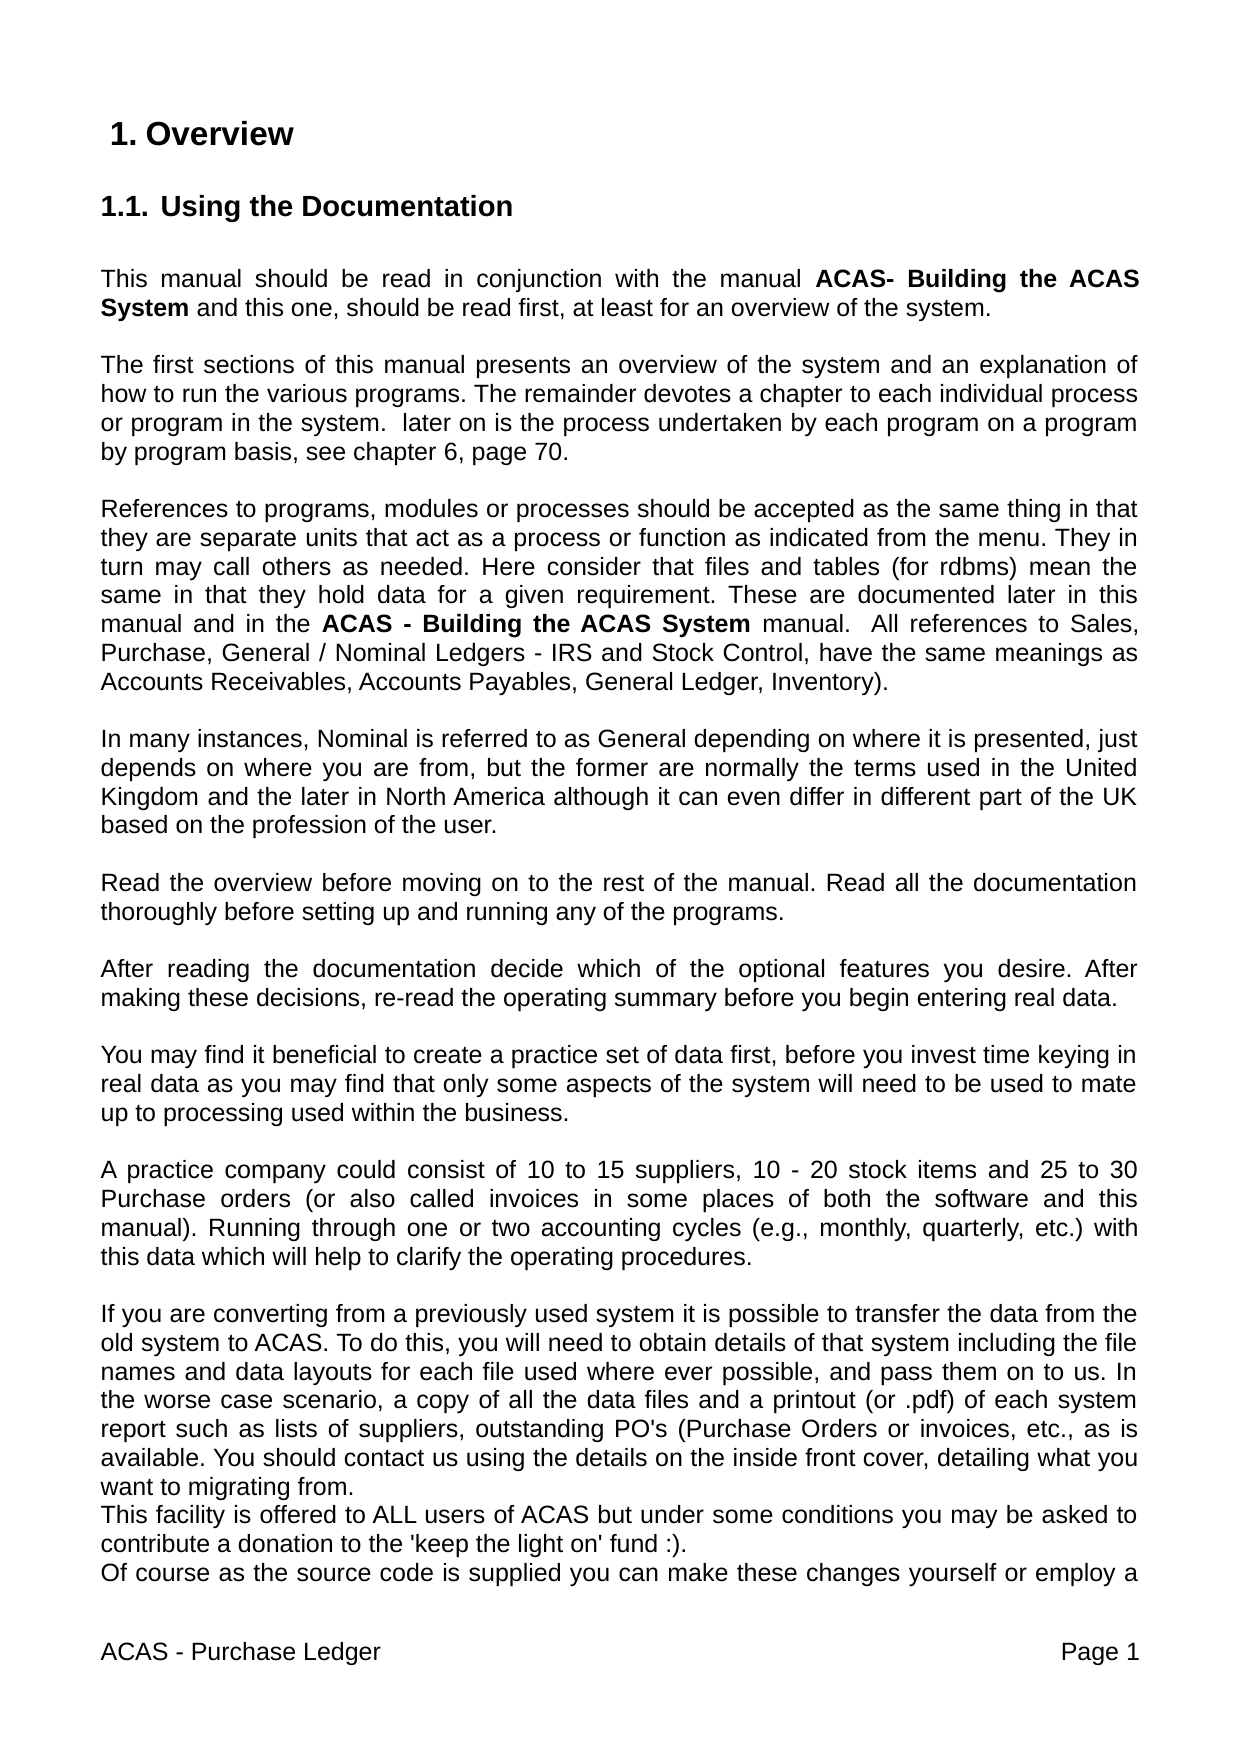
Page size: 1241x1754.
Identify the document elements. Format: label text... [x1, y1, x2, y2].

text In many instances, Nominal is referred to as General depending on where it is presented, just depends on where you are from, but the former are normally the terms used in the United Kingdom and the later in North America although it can even differ in different part of the UK based on the profession of the user. [100, 724, 1140, 839]
subtitle Using the Documentation [100, 189, 1140, 223]
text After reading the documentation decide which of the optional features you desire. After making these decisions, re-read the operating summary before you begin entering real data. [100, 954, 1140, 1012]
text This facility is offered to ALL users of ACAS but under some conditions you may be asked to contribute a donation to the 'keep the light on' fund :). [100, 1501, 1140, 1558]
text Read the overview before moving on to the rest of the manual. Read all the documentation thoroughly before setting up and running any of the programs. [100, 868, 1140, 926]
text Of course as the source code is supplied you can make these changes yourself or employ a [100, 1558, 1140, 1587]
text The first sections of this manual presents an overview of the system and an explanation of how to run the various programs. The remainder devotes a chapter to each individual process or program in the system. later on is the process undertaken by each program on a program by program basis, see chapter 6, page 70. [100, 351, 1140, 466]
text A practice company could consist of 10 to 15 suppliers, 10 - 20 stock items and 25 to 30 Purchase orders (or also called invoices in some places of both the software and this manual). Running through one or two accounting cycles (e.g., monthly, quarterly, etc.) with this data which will help to clarify the operating procedures. [100, 1156, 1140, 1271]
text You may find it beneficial to create a practice set of data first, before you invest time keying in real data as you may find that only some aspects of the system will need to be used to mate up to processing used within the business. [100, 1041, 1140, 1127]
subtitle Overview [100, 113, 1140, 152]
text References to programs, modules or processes should be accepted as the same thing in that they are separate units that act as a process or function as indicated from the menu. They in turn may call others as needed. Here consider that files and tables (for rdbms) mean the same in that they hold data for a given requirement. These are documented later in this manual and in the ACAS - Building the ACAS System manual. All references to Sales, Purchase, General / Nominal Ledgers - IRS and Stock Control, have the same meanings as Accounts Receivables, Accounts Payables, General Ledger, Inventory). [100, 494, 1140, 696]
text If you are converting from a previously used system it is possible to transfer the data from the old system to ACAS. To do this, you will need to obtain details of that system including the file names and data layouts for each file used where ever possible, and pass them on to us. In the worse case scenario, a copy of all the data files and a printout (or .pdf) of each system report such as lists of suppliers, outstanding PO's (Purchase Orders or invoices, etc., as is available. You should contact us using the details on the inside front cover, detailing what you want to migrating from. [100, 1299, 1140, 1501]
text This manual should be read in conjunction with the manual ACAS- Building the ACAS System and this one, should be read first, at least for an overview of the system. [100, 264, 1140, 322]
